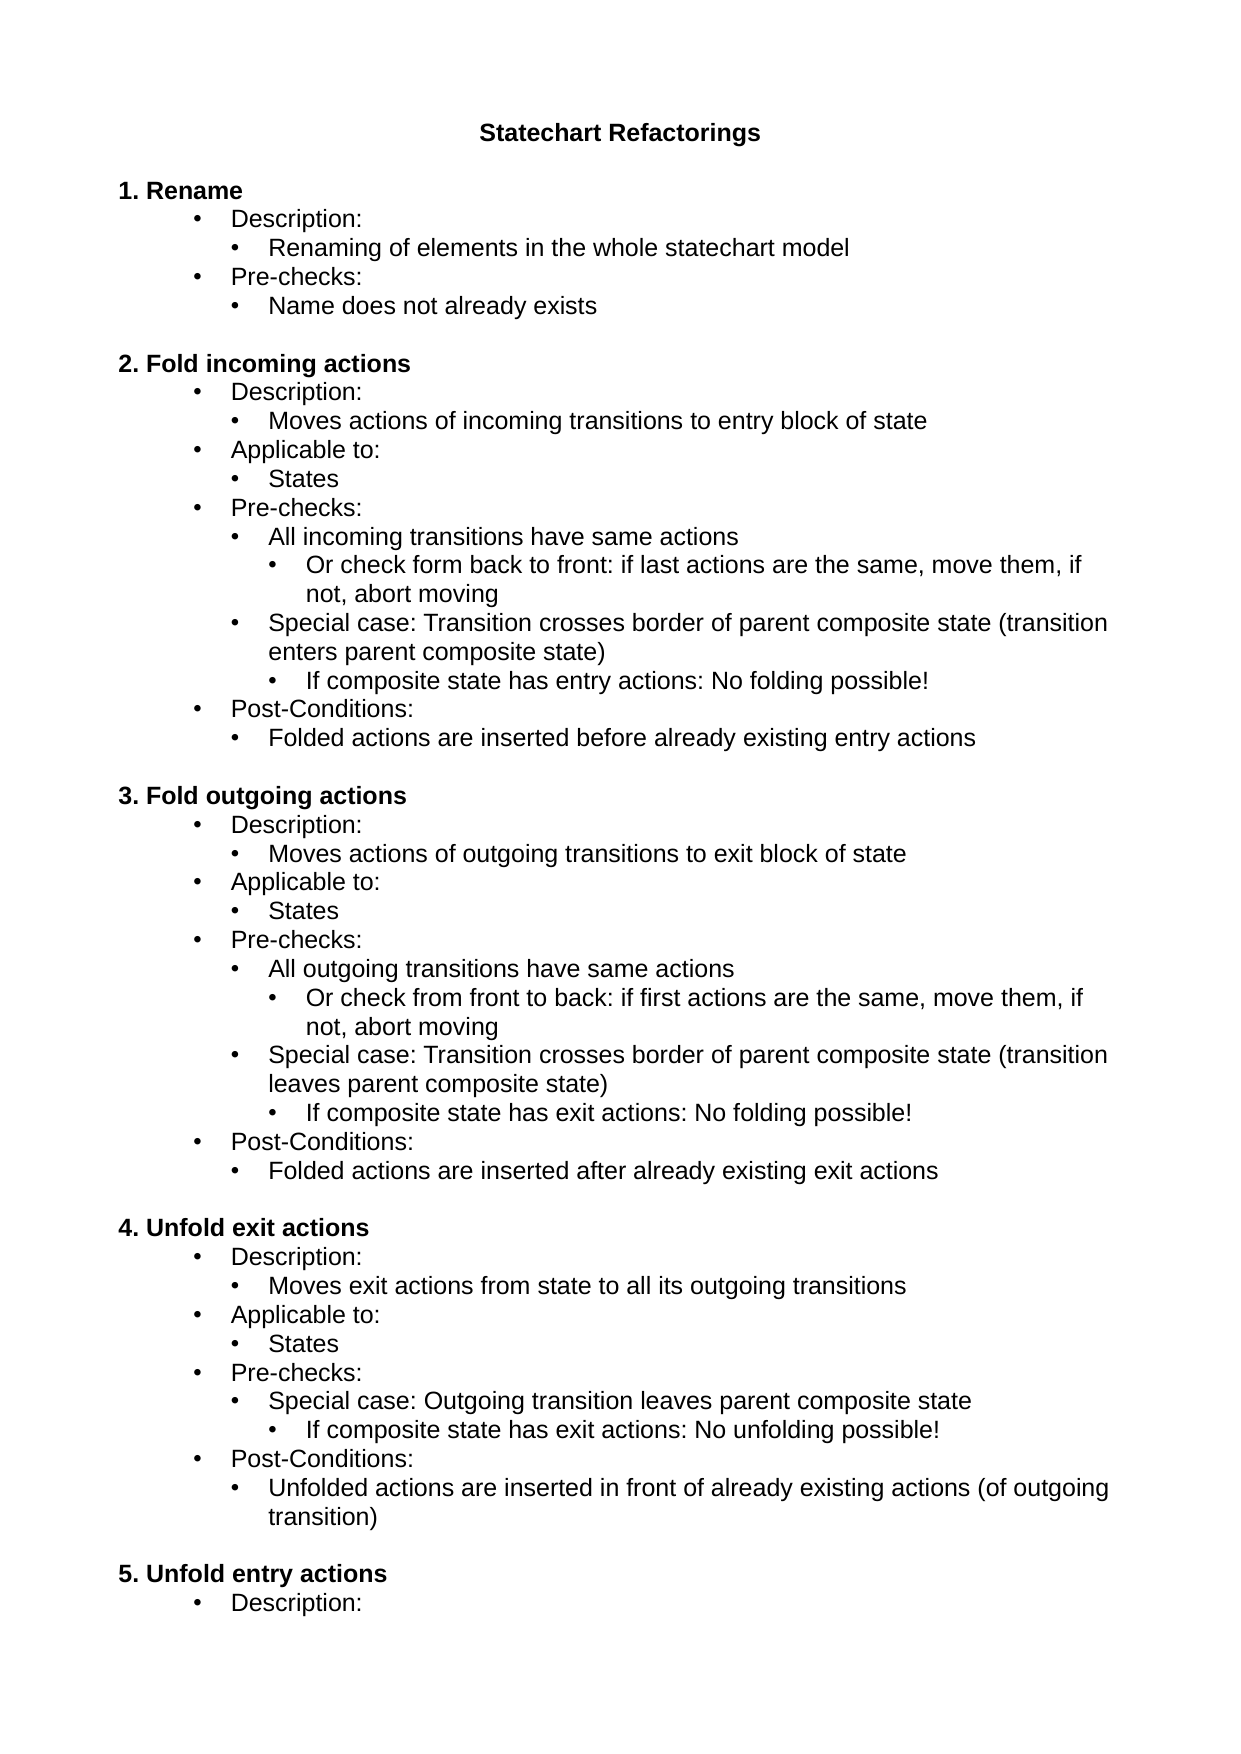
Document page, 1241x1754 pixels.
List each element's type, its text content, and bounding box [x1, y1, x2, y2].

list Pre-checks: [193, 262, 1122, 291]
list Folded actions are inserted after already existing exit actions [231, 1156, 1122, 1184]
list Pre-checks: [193, 925, 1122, 954]
list Description: [193, 377, 1122, 406]
list Applicable to: [193, 1300, 1122, 1329]
list States [231, 464, 1122, 493]
list If composite state has exit actions: No unfolding possible! [268, 1415, 1122, 1444]
list Name does not already exists [231, 291, 1122, 320]
list Description: [193, 204, 1122, 233]
list Pre-checks: [193, 1357, 1122, 1386]
list Description: [193, 1242, 1122, 1271]
list Pre-checks: [193, 493, 1122, 522]
list Post-Conditions: [193, 694, 1122, 723]
list Moves actions of outgoing transitions to exit block of state [231, 838, 1122, 867]
list Renaming of elements in the whole statechart model [231, 233, 1122, 262]
list Unfolded actions are inserted in front of already existing actions (of outgoing transition) [231, 1473, 1122, 1531]
text 4. Unfold exit actions [118, 1213, 1122, 1242]
list If composite state has entry actions: No folding possible! [268, 666, 1122, 694]
list Or check form back to front: if last actions are the same, move them, if not, abort moving [268, 550, 1122, 608]
list States [231, 896, 1122, 925]
list If composite state has exit actions: No folding possible! [268, 1098, 1122, 1127]
list Description: [193, 810, 1122, 838]
list Folded actions are inserted before already existing entry actions [231, 723, 1122, 752]
list Description: [193, 1588, 1122, 1617]
list Special case: Outgoing transition leaves parent composite state [231, 1386, 1122, 1415]
text 1. Rename [118, 176, 1122, 204]
list Applicable to: [193, 435, 1122, 464]
list Or check from front to back: if first actions are the same, move them, if not, abort moving [268, 983, 1122, 1040]
list All outgoing transitions have same actions [231, 954, 1122, 983]
list Special case: Transition crosses border of parent composite state (transition enters parent composite state) [231, 608, 1122, 666]
text 5. Unfold entry actions [118, 1559, 1122, 1588]
list Applicable to: [193, 867, 1122, 896]
text 2. Fold incoming actions [118, 348, 1122, 377]
list Moves exit actions from state to all its outgoing transitions [231, 1271, 1122, 1300]
list States [231, 1329, 1122, 1357]
list All incoming transitions have same actions [231, 522, 1122, 550]
list Post-Conditions: [193, 1444, 1122, 1473]
list Post-Conditions: [193, 1127, 1122, 1156]
text 3. Fold outgoing actions [118, 781, 1122, 810]
list Moves actions of incoming transitions to entry block of state [231, 406, 1122, 435]
list Special case: Transition crosses border of parent composite state (transition leaves parent composite state) [231, 1040, 1122, 1098]
text Statechart Refactorings [118, 118, 1122, 147]
